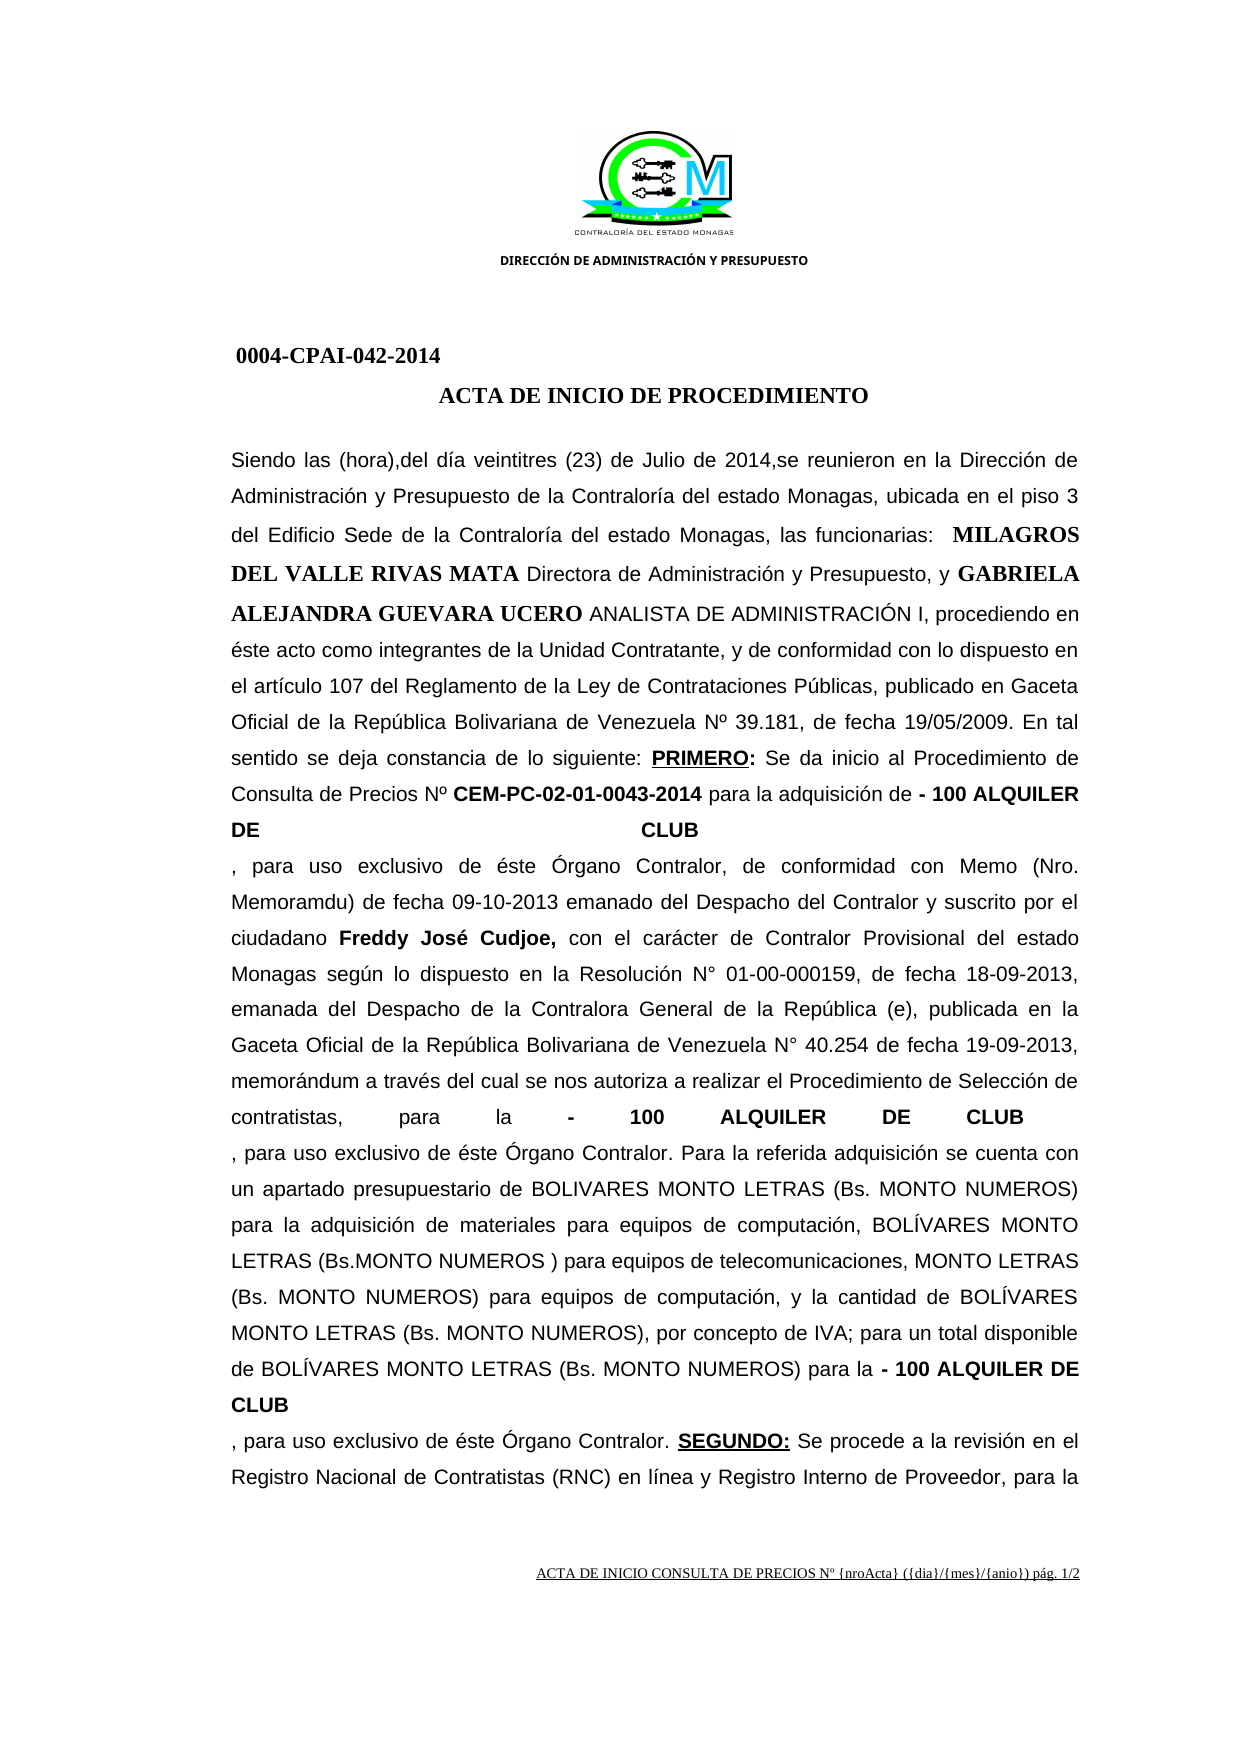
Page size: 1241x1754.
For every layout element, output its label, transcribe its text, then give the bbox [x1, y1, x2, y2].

text ACTA DE INICIO DE PROCEDIMIENTO [228, 382, 1080, 408]
text Siendo las (hora),del día veintitres (23) de Julio de 2014,se reunieron en la Dirección de Administración y Presupuesto de la Contraloría del estado Monagas, ubicada en el piso 3 del Edificio Sede de la Contraloría del estado Monagas, las funcionarias: MILAGROS DEL VALLE RIVAS MATA Directora de Administración y Presupuesto, y GABRIELA ALEJANDRA GUEVARA UCERO ANALISTA DE ADMINISTRACIÓN I, procediendo en éste acto como integrantes de la Unidad Contratante, y de conformidad con lo dispuesto en el artículo 107 del Reglamento de la Ley de Contrataciones Públicas, publicado en Gaceta Oficial de la República Bolivariana de Venezuela Nº 39.181, de fecha 19/05/2009. En tal sentido se deja constancia de lo siguiente: PRIMERO: Se da inicio al Procedimiento de Consulta de Precios Nº CEM-PC-02-01-0043-2014 para la adquisición de - 100 ALQUILER DE CLUB , para uso exclusivo de éste Órgano Contralor, de conformidad con Memo (Nro. Memoramdu) de fecha 09-10-2013 emanado del Despacho del Contralor y suscrito por el ciudadano Freddy José Cudjoe, con el carácter de Contralor Provisional del estado Monagas según lo dispuesto en la Resolución N° 01-00-000159, de fecha 18-09-2013, emanada del Despacho de la Contralora General de la República (e), publicada en la Gaceta Oficial de la República Bolivariana de Venezuela N° 40.254 de fecha 19-09-2013, memorándum a través del cual se nos autoriza a realizar el Procedimiento de Selección de contratistas, para la - 100 ALQUILER DE CLUB , para uso exclusivo de éste Órgano Contralor. Para la referida adquisición se cuenta con un apartado presupuestario de BOLIVARES MONTO LETRAS (Bs. MONTO NUMEROS) para la adquisición de materiales para equipos de computación, BOLÍVARES MONTO LETRAS (Bs.MONTO NUMEROS ) para equipos de telecomunicaciones, MONTO LETRAS (Bs. MONTO NUMEROS) para equipos de computación, y la cantidad de BOLÍVARES MONTO LETRAS (Bs. MONTO NUMEROS), por concepto de IVA; para un total disponible de BOLÍVARES MONTO LETRAS (Bs. MONTO NUMEROS) para la - 100 ALQUILER DE CLUB , para uso exclusivo de éste Órgano Contralor. SEGUNDO: Se procede a la revisión en el Registro Nacional de Contratistas (RNC) en línea y Registro Interno de Proveedor, para la [231, 448, 1080, 1488]
picture [574, 131, 733, 235]
text 0004-CPAI-042-2014 [230, 342, 1080, 369]
